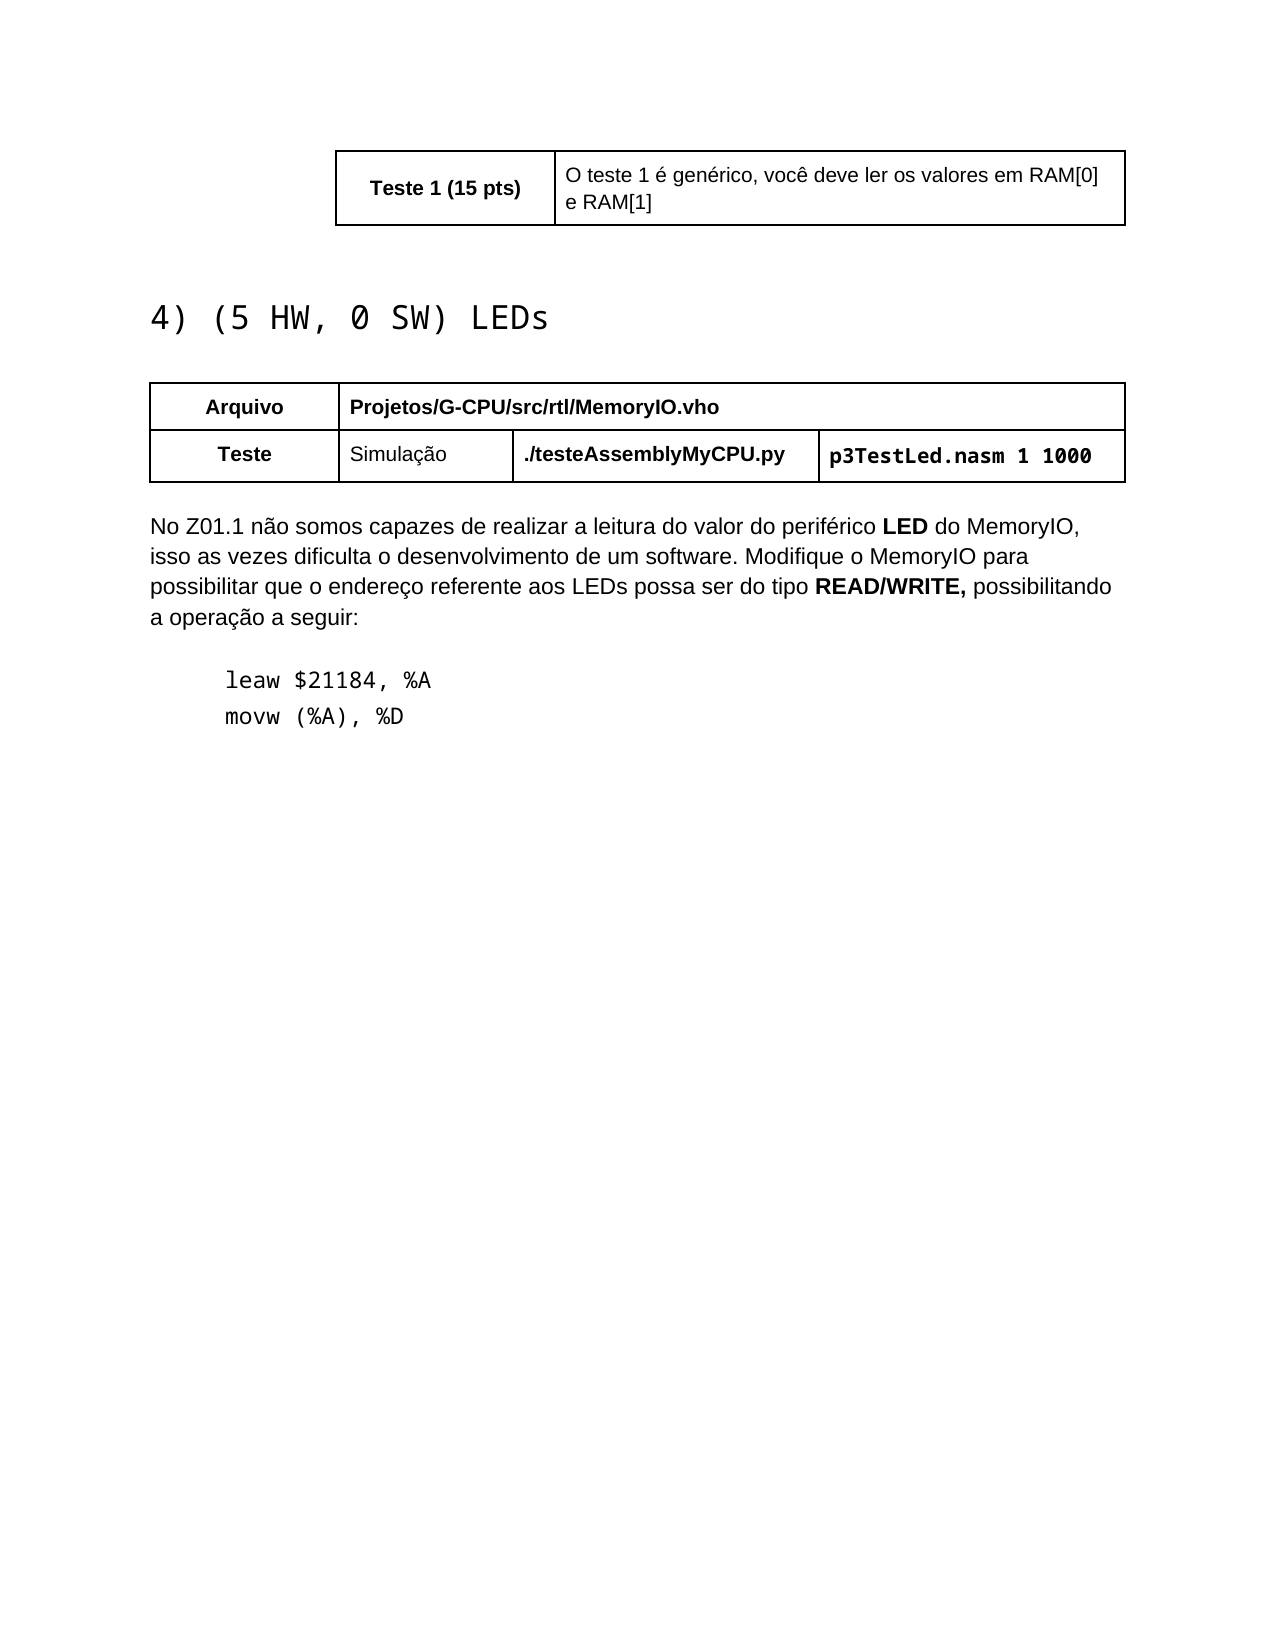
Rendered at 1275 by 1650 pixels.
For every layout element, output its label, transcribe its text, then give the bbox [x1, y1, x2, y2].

table_header Arquivo [151, 384, 338, 429]
subtitle 4) (5 HW, 0 SW) LEDs [150, 294, 1125, 339]
text No Z01.1 não somos capazes de realizar a leitura do valor do periférico LED do MemoryIO, isso as vezes dificulta o desenvolvimento de um software. Modifique o MemoryIO para possibilitar que o endereço referente aos LEDs possa ser do tipo READ/WRITE, possibilitando a operação a seguir: [150, 513, 1125, 630]
table_header Projetos/G-CPU/src/rtl/MemoryIO.vho [340, 384, 1124, 429]
table_cell Teste [151, 431, 338, 481]
text movw (%A), %D [225, 700, 1125, 731]
table_cell Simulação [340, 431, 512, 481]
text leaw $21184, %A [225, 664, 1125, 695]
table_cell p3TestLed.nasm 1 1000 [820, 431, 1124, 481]
table_cell Teste 1 (15 pts) [337, 152, 554, 224]
table_cell ./testeAssemblyMyCPU.py [514, 431, 818, 481]
table_cell O teste 1 é genérico, você deve ler os valores em RAM[0] e RAM[1] [556, 152, 1124, 224]
